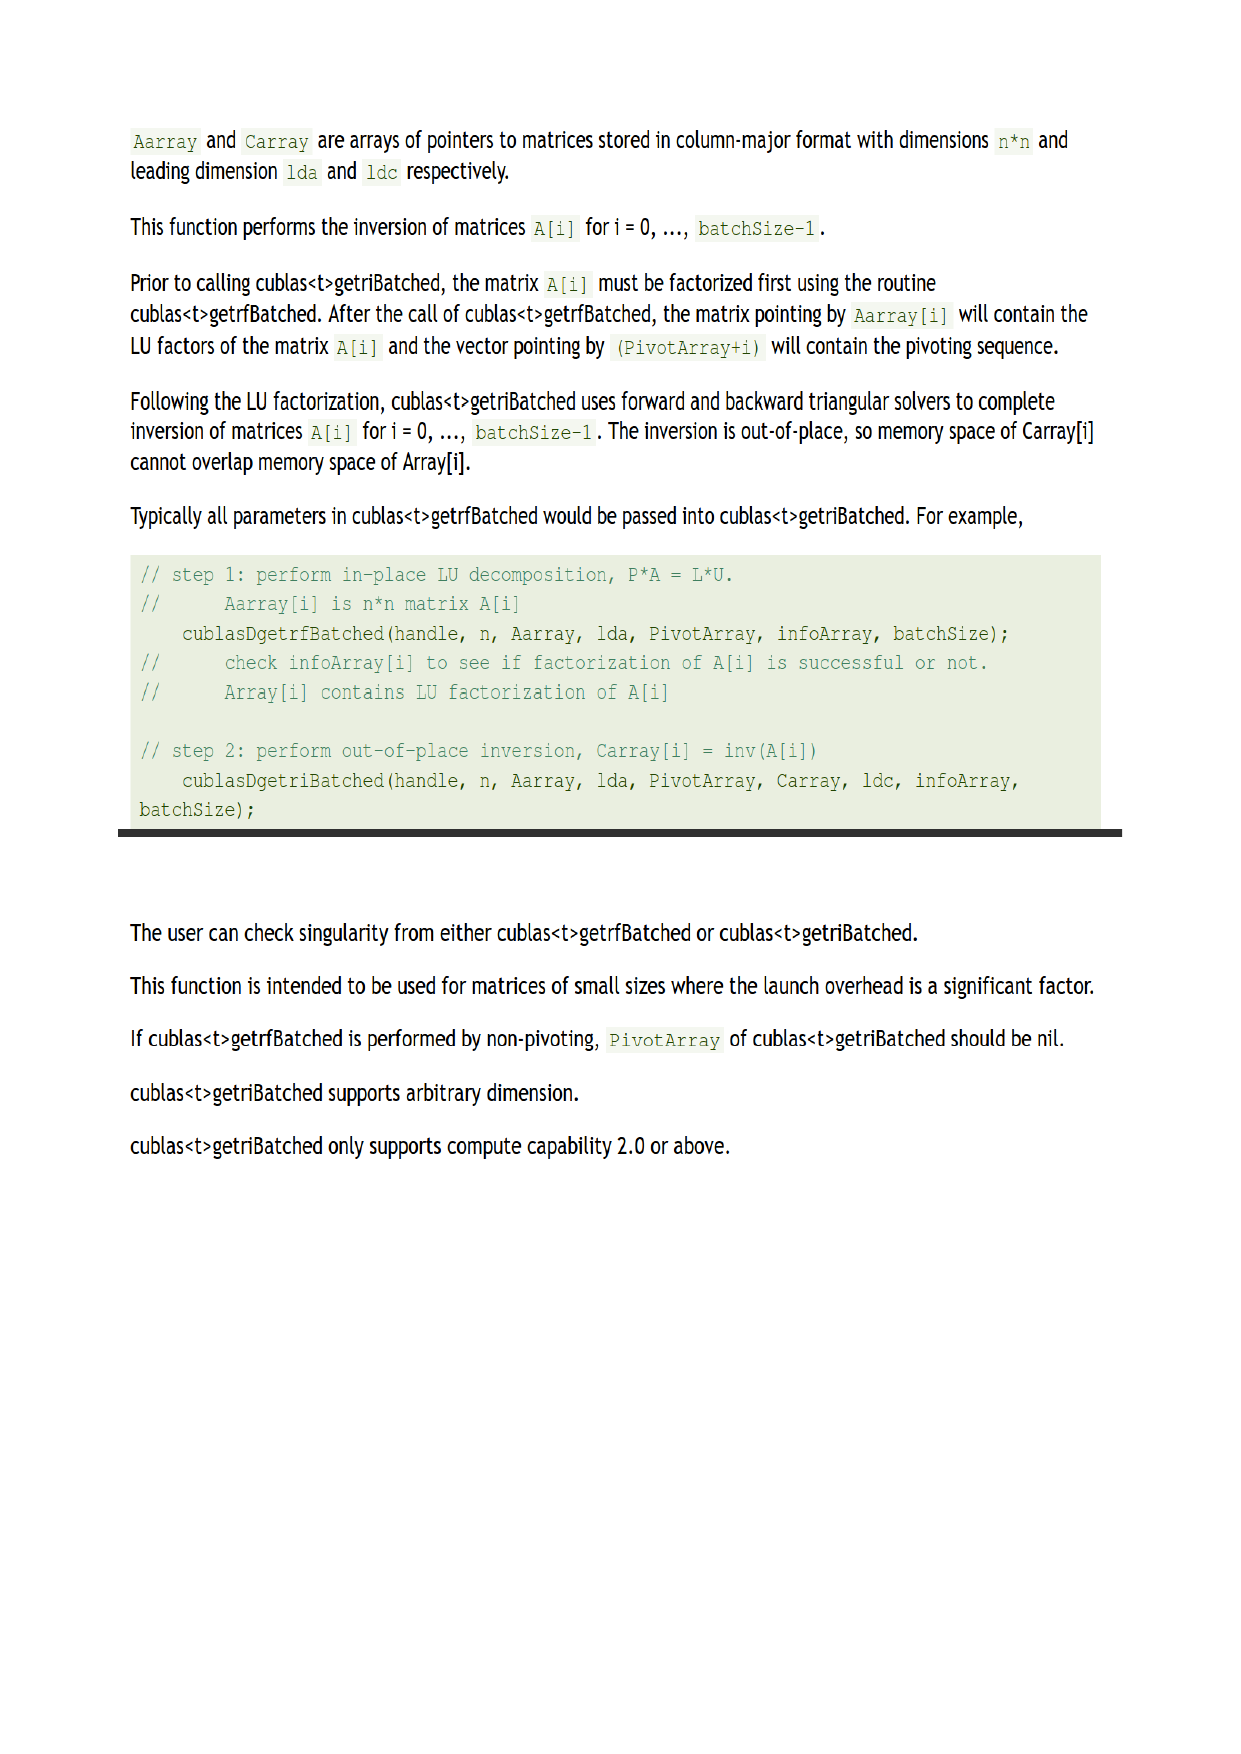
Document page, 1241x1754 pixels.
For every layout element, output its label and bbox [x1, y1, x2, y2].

picture [118, 913, 1123, 1178]
picture [118, 118, 1123, 837]
